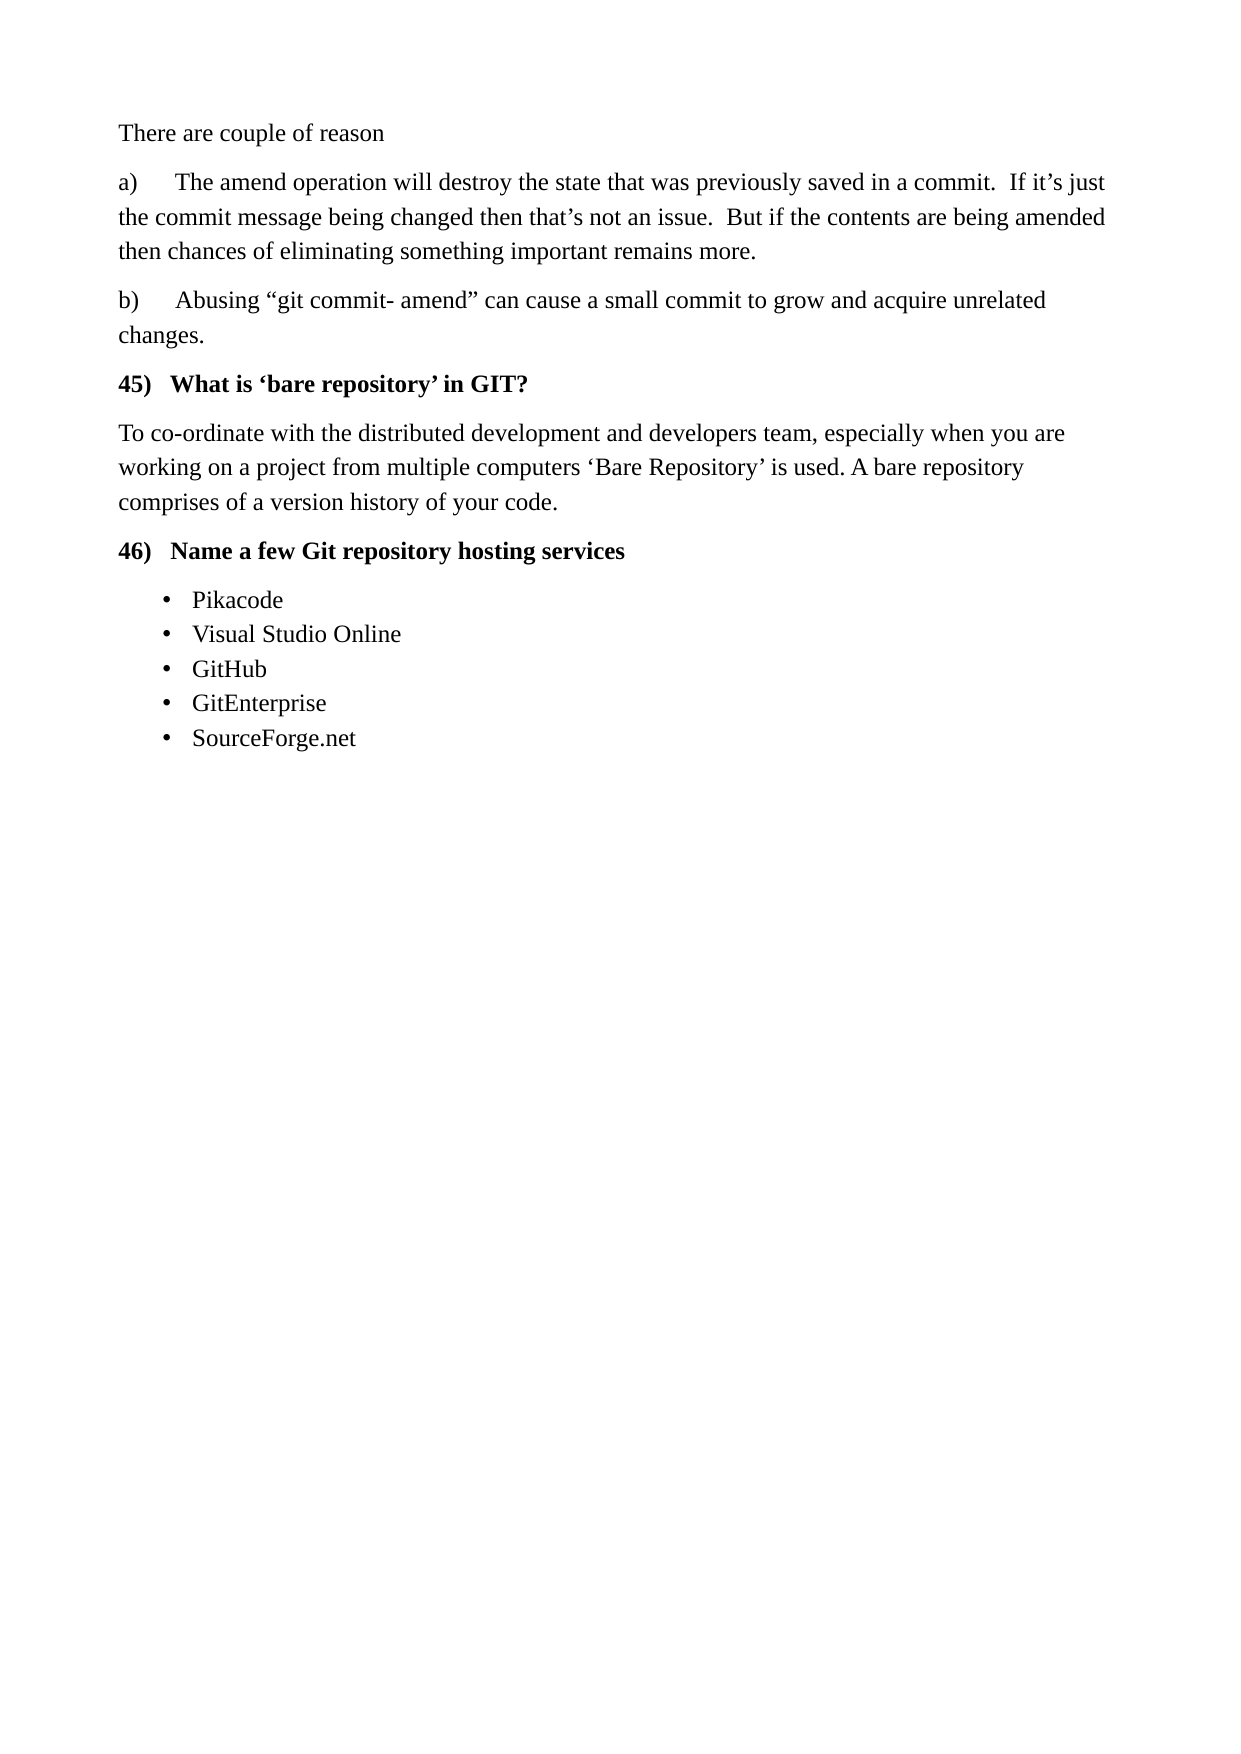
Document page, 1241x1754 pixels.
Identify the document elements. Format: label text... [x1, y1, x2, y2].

list SourceForge.net [162, 723, 1122, 752]
text 45) What is ‘bare repository’ in GIT? [118, 369, 1122, 397]
text b) Abusing “git commit- amend” can cause a small commit to grow and acquire unrelated changes. [118, 285, 1122, 348]
text 46) Name a few Git repository hosting services [118, 536, 1122, 564]
list Visual Studio Online [162, 619, 1122, 648]
text There are couple of reason [118, 118, 1122, 147]
list Pikacode [162, 585, 1122, 614]
list GitHub [162, 654, 1122, 683]
list GitEnterprise [162, 688, 1122, 717]
text a) The amend operation will destroy the state that was previously saved in a commit. If it’s just the commit message being changed then that’s not an issue. But if the contents are being amended then chances of eliminating something important remains more. [118, 167, 1122, 265]
text To co-ordinate with the distributed development and developers team, especially when you are working on a project from multiple computers ‘Bare Repository’ is used. A bare repository comprises of a version history of your code. [118, 418, 1122, 516]
